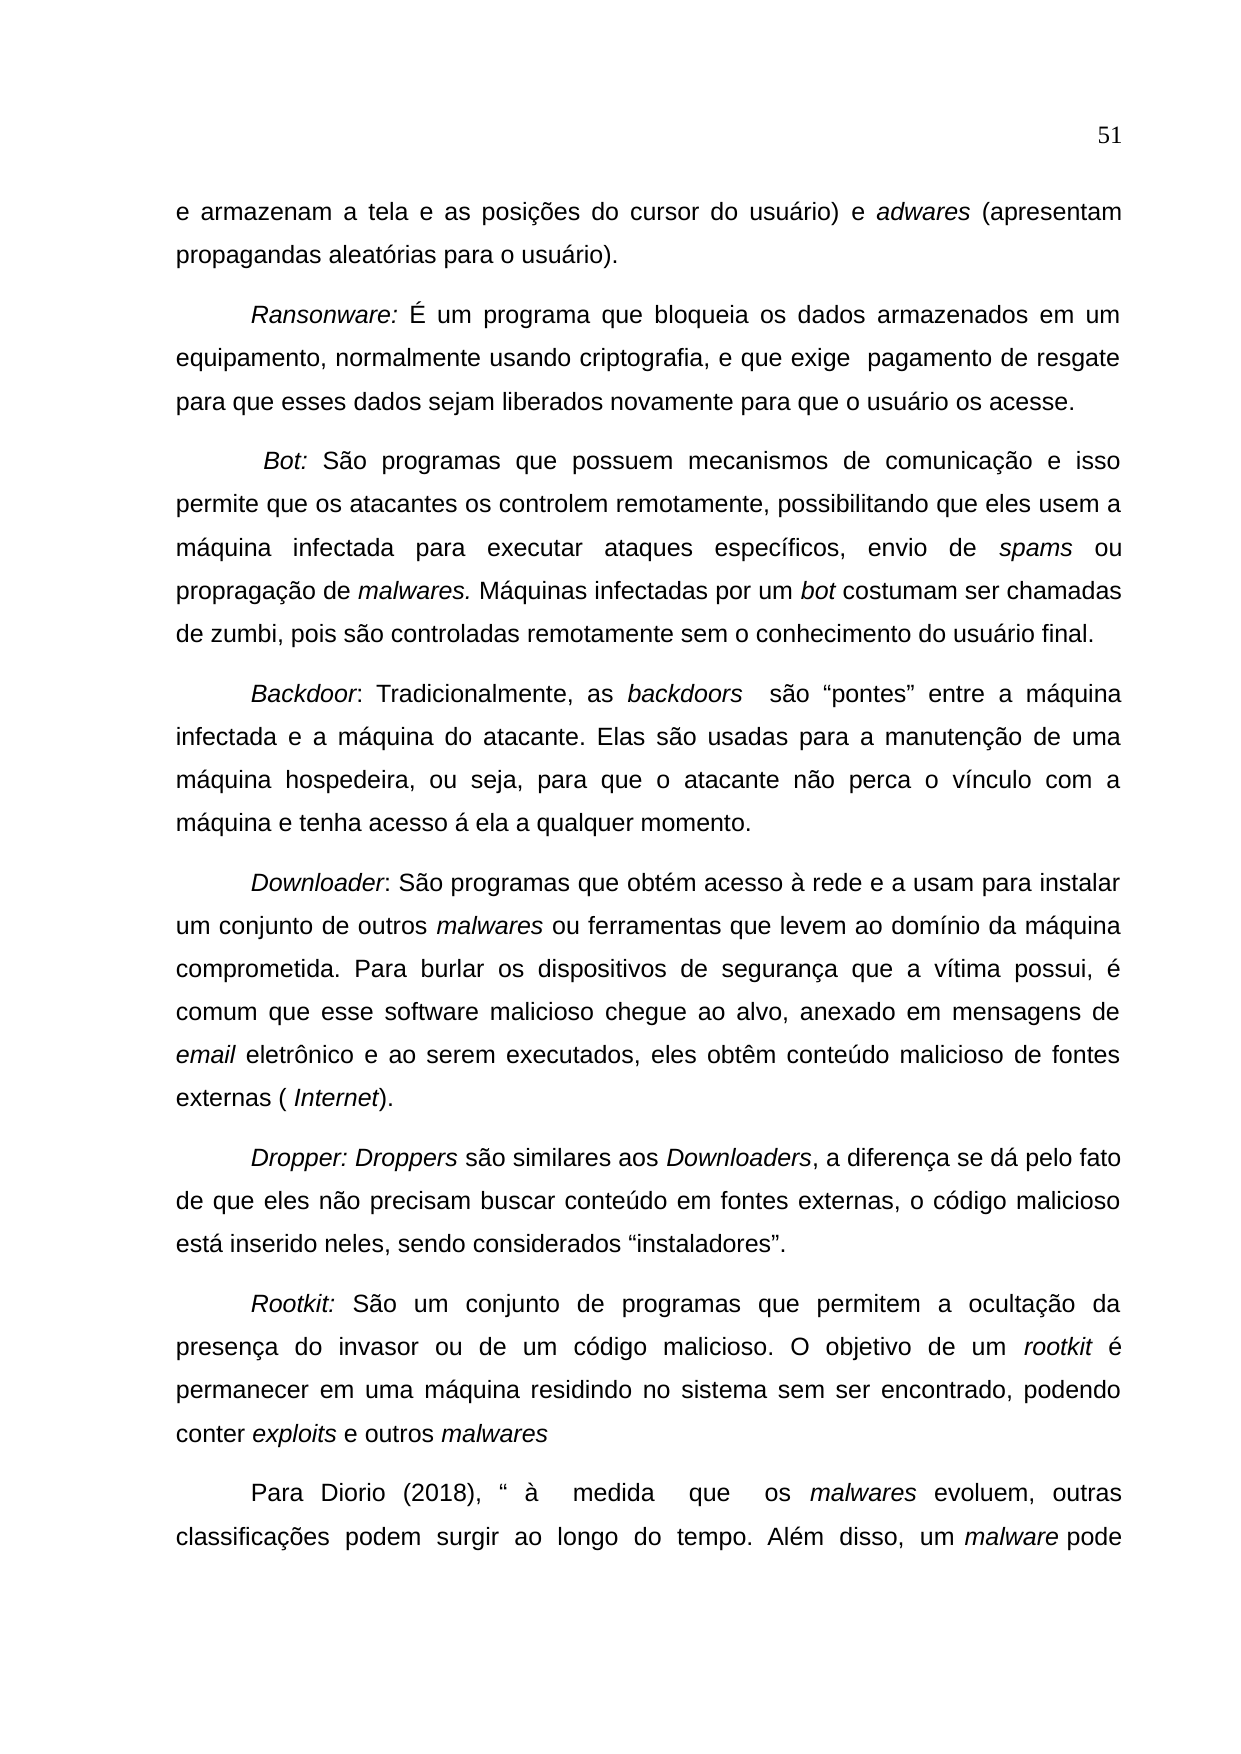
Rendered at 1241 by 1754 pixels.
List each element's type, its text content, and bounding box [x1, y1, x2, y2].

text Bot: São programas que possuem mecanismos de comunicação e isso permite que os atacantes os controlem remotamente, possibilitando que eles usem a máquina infectada para executar ataques específicos, envio de spams ou propragação de malwares. Máquinas infectadas por um bot costumam ser chamadas de zumbi, pois são controladas remotamente sem o conhecimento do usuário final. [176, 446, 1122, 648]
text Para Diorio (2018), “ à medida que os malwares evoluem, outras classificações podem surgir ao longo do tempo. Além disso, um malware pode [176, 1478, 1122, 1550]
text e armazenam a tela e as posições do cursor do usuário) e adwares (apresentam propagandas aleatórias para o usuário). [176, 197, 1122, 269]
text Ransonware: É um programa que bloqueia os dados armazenados em um equipamento, normalmente usando criptografia, e que exige pagamento de resgate para que esses dados sejam liberados novamente para que o usuário os acesse. [176, 300, 1122, 415]
text Dropper: Droppers são similares aos Downloaders, a diferença se dá pelo fato de que eles não precisam buscar conteúdo em fontes externas, o código malicioso está inserido neles, sendo considerados “instaladores”. [176, 1143, 1122, 1258]
text Downloader: São programas que obtém acesso à rede e a usam para instalar um conjunto de outros malwares ou ferramentas que levem ao domínio da máquina comprometida. Para burlar os dispositivos de segurança que a vítima possui, é comum que esse software malicioso chegue ao alvo, anexado em mensagens de email eletrônico e ao serem executados, eles obtêm conteúdo malicioso de fontes externas ( Internet). [176, 868, 1122, 1112]
text Backdoor: Tradicionalmente, as backdoors são “pontes” entre a máquina infectada e a máquina do atacante. Elas são usadas para a manutenção de uma máquina hospedeira, ou seja, para que o atacante não perca o vínculo com a máquina e tenha acesso á ela a qualquer momento. [176, 679, 1122, 837]
text Rootkit: São um conjunto de programas que permitem a ocultação da presença do invasor ou de um código malicioso. O objetivo de um rootkit é permanecer em uma máquina residindo no sistema sem ser encontrado, podendo conter exploits e outros malwares [176, 1289, 1122, 1447]
